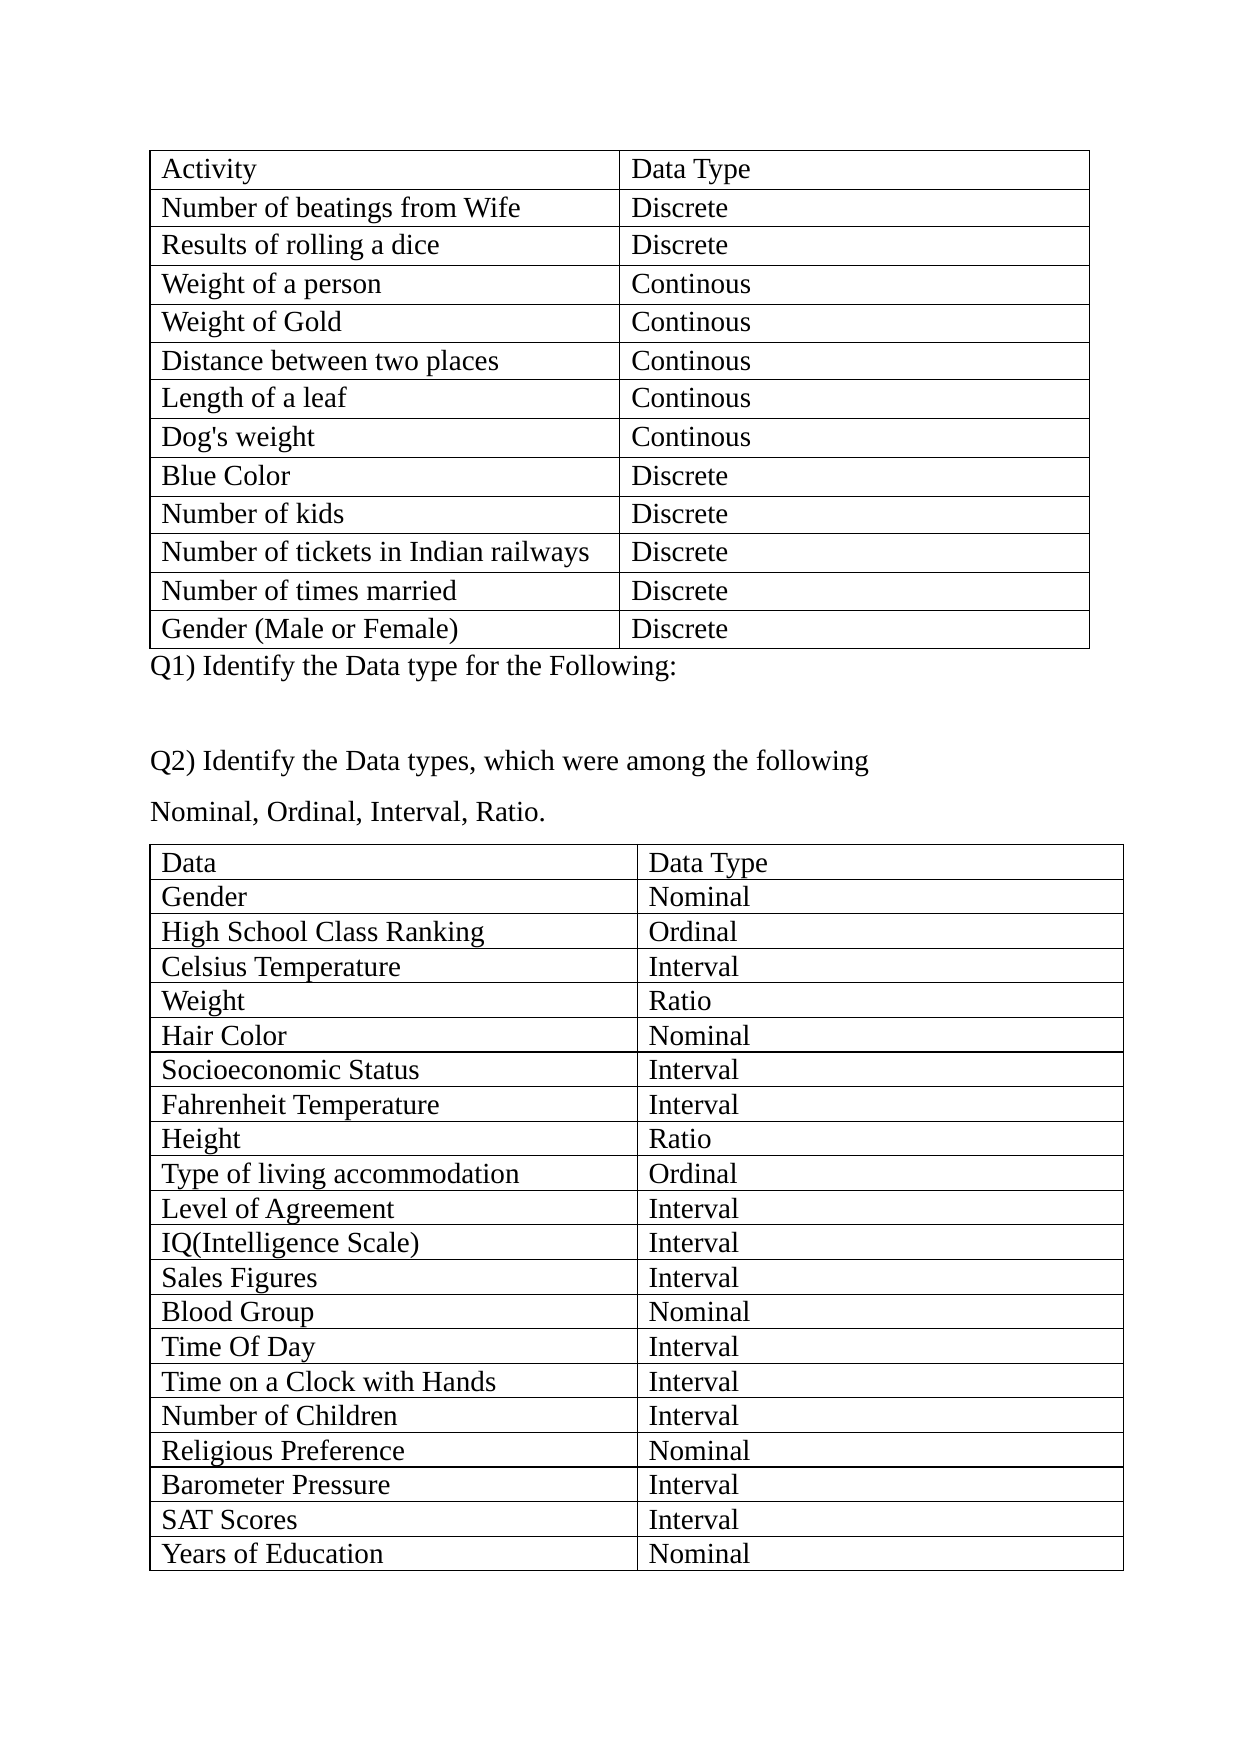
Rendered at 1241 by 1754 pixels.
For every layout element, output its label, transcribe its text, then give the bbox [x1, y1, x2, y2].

table_cell Time Of Day [151, 1329, 637, 1363]
table_cell Weight [151, 983, 637, 1017]
table_cell Ordinal [638, 914, 1123, 948]
table_cell Gender (Male or Female) [151, 611, 619, 647]
table_header Activity [151, 151, 619, 189]
table_cell Ordinal [638, 1156, 1123, 1190]
table_cell Interval [638, 1191, 1123, 1224]
table_cell Discrete [620, 573, 1089, 610]
table_cell Dog's weight [151, 419, 619, 457]
table_cell Continous [620, 266, 1089, 303]
table_cell Continous [620, 419, 1089, 457]
table_cell Nominal [638, 1295, 1123, 1328]
table_cell Fahrenheit Temperature [151, 1087, 637, 1121]
table_cell Number of Children [151, 1398, 637, 1432]
text Q1) Identify the Data type for the Following: [150, 649, 1090, 682]
table_cell Type of living accommodation [151, 1156, 637, 1190]
table_cell Ratio [638, 983, 1123, 1017]
table_cell Continous [620, 305, 1089, 342]
table_cell Weight of a person [151, 266, 619, 303]
table_cell Time on a Clock with Hands [151, 1364, 637, 1397]
table_cell Gender [151, 880, 637, 913]
table_cell Blood Group [151, 1295, 637, 1328]
table_cell Blue Color [151, 458, 619, 496]
table_cell Nominal [638, 880, 1123, 913]
table_cell Number of times married [151, 573, 619, 610]
table_cell Hair Color [151, 1018, 637, 1051]
table_cell Discrete [620, 190, 1089, 226]
table_header Data Type [620, 151, 1089, 189]
table_cell Religious Preference [151, 1433, 637, 1466]
table_cell Results of rolling a dice [151, 227, 619, 265]
table_header Data Type [638, 845, 1123, 878]
table_cell Interval [638, 1087, 1123, 1121]
table_cell Interval [638, 1468, 1123, 1501]
table_cell Weight of Gold [151, 305, 619, 342]
table_cell Interval [638, 1053, 1123, 1086]
table_cell Continous [620, 343, 1089, 379]
table_cell Interval [638, 1364, 1123, 1397]
table_cell Discrete [620, 497, 1089, 533]
table_cell Number of tickets in Indian railways [151, 534, 619, 572]
table_cell Nominal [638, 1433, 1123, 1466]
table_cell Distance between two places [151, 343, 619, 379]
table_cell IQ(Intelligence Scale) [151, 1225, 637, 1259]
table_cell Interval [638, 1502, 1123, 1536]
table_cell Continous [620, 380, 1089, 418]
table_cell Discrete [620, 611, 1089, 647]
table_cell Ratio [638, 1122, 1123, 1155]
table_header Data [151, 845, 637, 878]
table_cell Level of Agreement [151, 1191, 637, 1224]
table_cell Socioeconomic Status [151, 1053, 637, 1086]
text Q2) Identify the Data types, which were among the following [150, 743, 1090, 777]
table_cell Height [151, 1122, 637, 1155]
table_cell Years of Education [151, 1537, 637, 1570]
table_cell High School Class Ranking [151, 914, 637, 948]
table_cell Discrete [620, 227, 1089, 265]
table_cell Discrete [620, 458, 1089, 496]
table_cell Number of kids [151, 497, 619, 533]
table_cell Discrete [620, 534, 1089, 572]
table_cell Nominal [638, 1018, 1123, 1051]
table_cell Nominal [638, 1537, 1123, 1570]
table_cell Interval [638, 949, 1123, 982]
table_cell Number of beatings from Wife [151, 190, 619, 226]
table_cell Interval [638, 1329, 1123, 1363]
table_cell Interval [638, 1260, 1123, 1293]
table_cell Length of a leaf [151, 380, 619, 418]
table_cell Barometer Pressure [151, 1468, 637, 1501]
text Nominal, Ordinal, Interval, Ratio. [150, 794, 1090, 827]
table_cell Sales Figures [151, 1260, 637, 1293]
table_cell Interval [638, 1225, 1123, 1259]
table_cell Interval [638, 1398, 1123, 1432]
table_cell Celsius Temperature [151, 949, 637, 982]
table_cell SAT Scores [151, 1502, 637, 1536]
